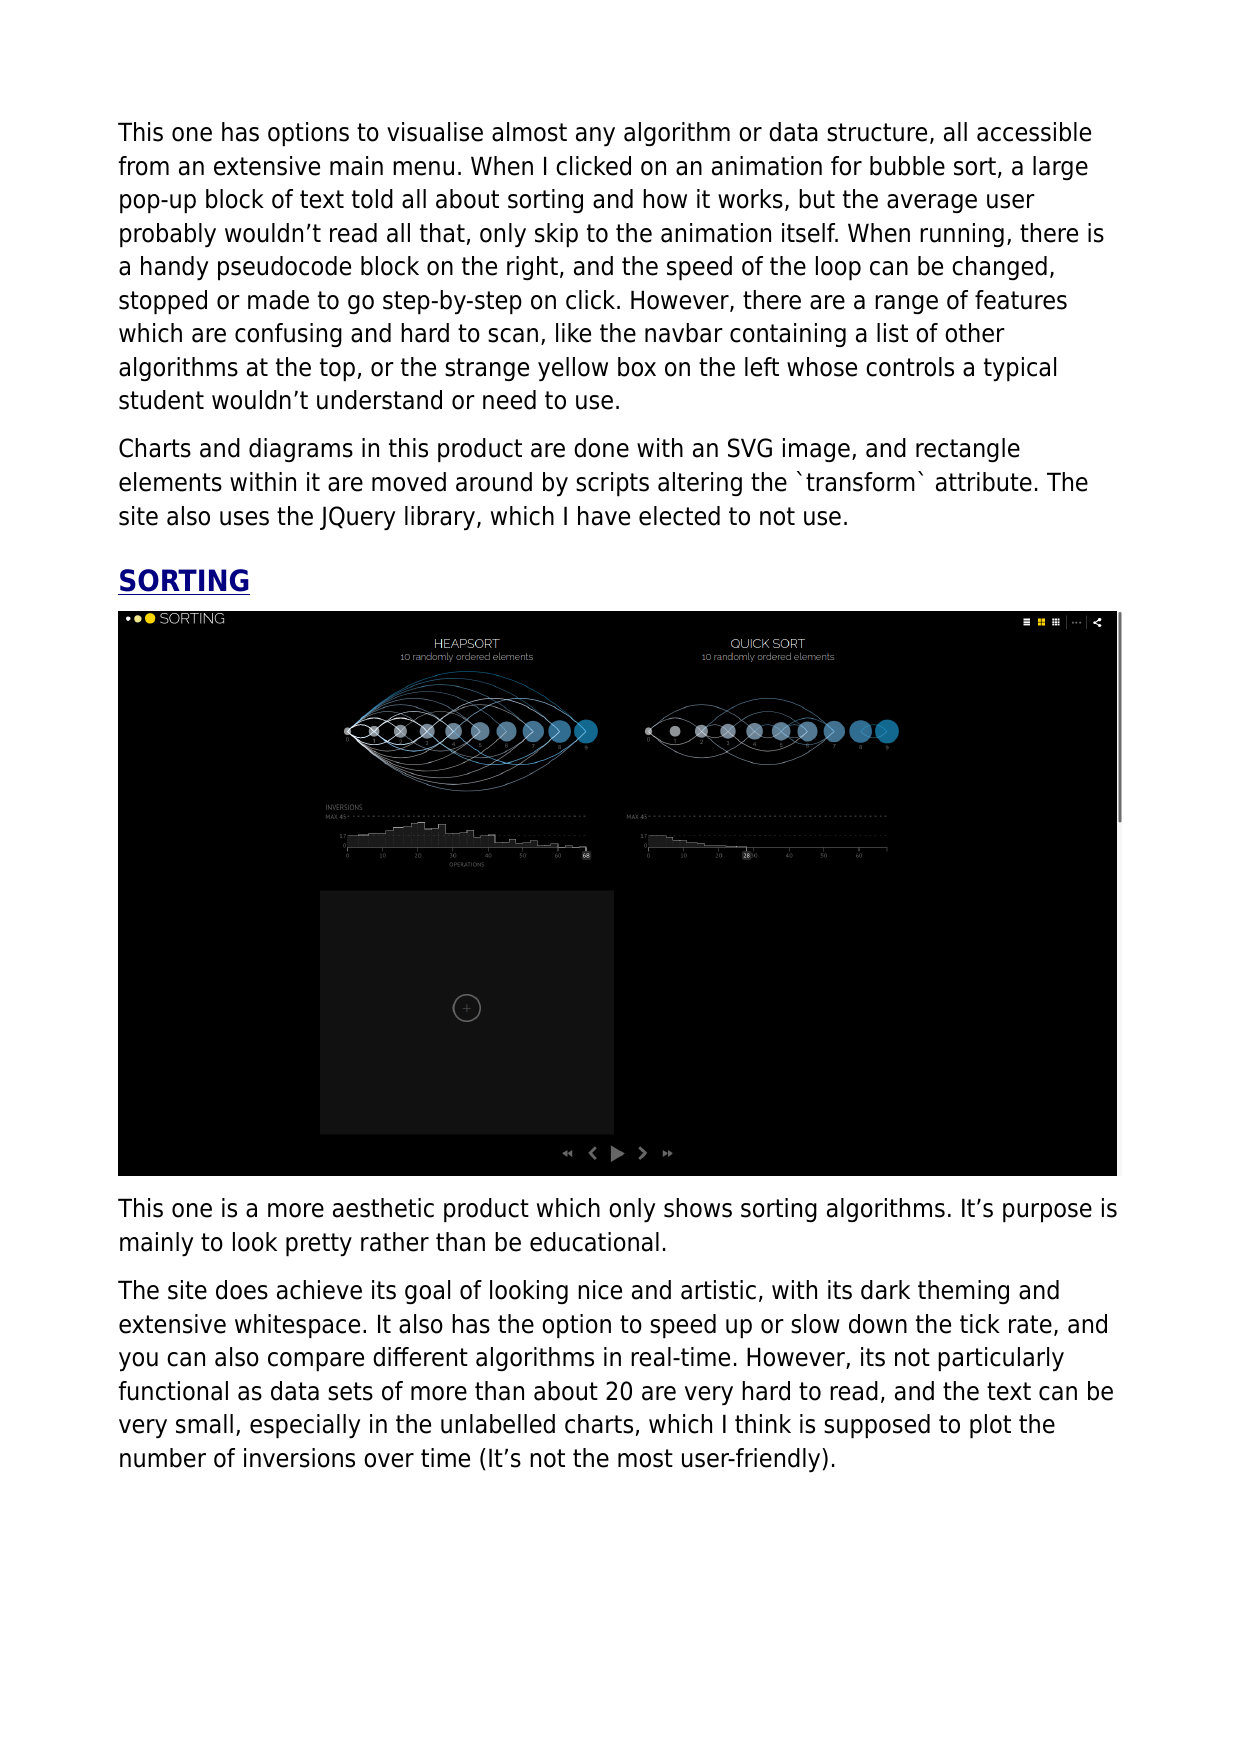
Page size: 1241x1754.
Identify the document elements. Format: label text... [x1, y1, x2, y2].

text The site does achieve its goal of looking nice and artistic, with its dark theming and extensive whitespace. It also has the option to speed up or slow down the tick rate, and you can also compare different algorithms in real-time. However, its not particularly functional as data sets of more than about 20 are very hard to read, and the text can be very small, especially in the unlabelled charts, which I think is supposed to plot the number of inversions over time (It’s not the most user-friendly). [118, 1276, 1122, 1473]
picture [118, 611, 1123, 1176]
subtitle SORTING [118, 564, 1122, 598]
text This one is a more aesthetic product which only shows sorting algorithms. It’s purpose is mainly to look pretty rather than be educational. [118, 1195, 1122, 1257]
text Charts and diagrams in this product are done with an SVG image, and rectangle elements within it are moved around by scripts altering the `transform` attribute. The site also uses the JQuery library, which I have elected to not use. [118, 434, 1122, 531]
text This one has options to visualise almost any algorithm or data structure, all accessible from an extensive main menu. When I clicked on an animation for bubble sort, a large pop-up block of text told all about sorting and how it works, but the average user probably wouldn’t read all that, only skip to the animation itself. When running, there is a handy pseudocode block on the right, and the speed of the loop can be changed, stopped or made to go step-by-step on click. However, there are a range of features which are confusing and hard to scan, like the navbar containing a list of other algorithms at the top, or the strange yellow box on the left whose controls a typical student wouldn’t understand or need to use. [118, 118, 1122, 416]
